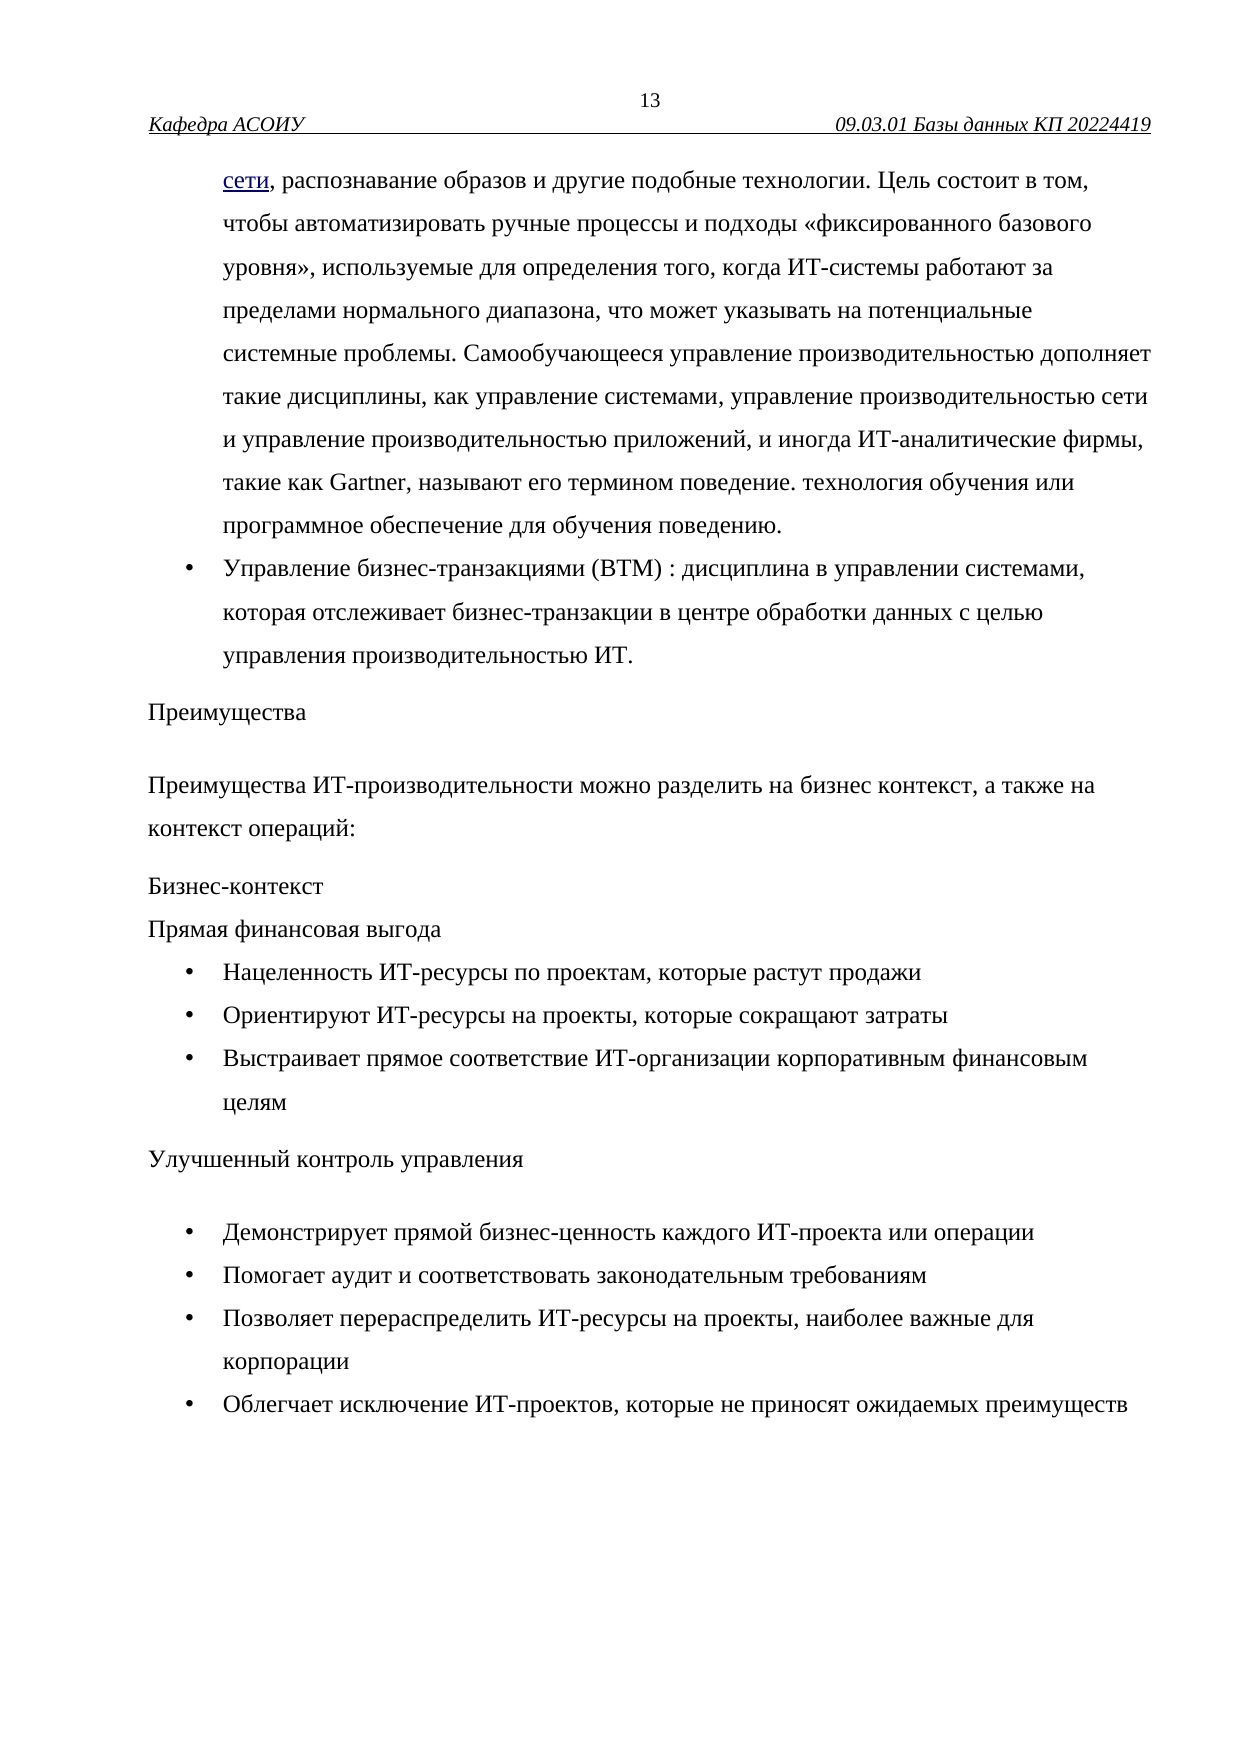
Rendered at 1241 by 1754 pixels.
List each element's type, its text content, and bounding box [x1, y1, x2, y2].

list сети, распознавание образов и другие подобные технологии. Цель состоит в том, чтобы автоматизировать ручные процессы и подходы «фиксированного базового уровня», используемые для определения того, когда ИТ-системы работают за пределами нормального диапазона, что может указывать на потенциальные системные проблемы. Самообучающееся управление производительностью дополняет такие дисциплины, как управление системами, управление производительностью сети и управление производительностью приложений, и иногда ИТ-аналитические фирмы, такие как Gartner, называют его термином поведение. технология обучения или программное обеспечение для обучения поведению. [185, 165, 1152, 539]
subtitle Преимущества [148, 697, 1152, 726]
subtitle Бизнес-контекст [148, 871, 1152, 900]
list Выстраивает прямое соответствие ИТ-организации корпоративным финансовым целям [185, 1043, 1152, 1115]
text Преимущества ИТ-производительности можно разделить на бизнес контекст, а также на контекст операций: [148, 770, 1152, 842]
list Ориентируют ИТ-ресурсы на проекты, которые сокращают затраты [185, 1000, 1152, 1029]
list Управление бизнес-транзакциями (BTM) : дисциплина в управлении системами, которая отслеживает бизнес-транзакции в центре обработки данных с целью управления производительностью ИТ. [185, 553, 1152, 668]
list Помогает аудит и соответствовать законодательным требованиям [185, 1260, 1152, 1289]
list Позволяет перераспределить ИТ-ресурсы на проекты, наиболее важные для корпорации [185, 1303, 1152, 1375]
subtitle Улучшенный контроль управления [148, 1144, 1152, 1173]
list Нацеленность ИТ-ресурсы по проектам, которые растут продажи [185, 957, 1152, 986]
subtitle Прямая финансовая выгода [148, 914, 1152, 943]
list Облегчает исключение ИТ-проектов, которые не приносят ожидаемых преимуществ [185, 1389, 1152, 1418]
list Демонстрирует прямой бизнес-ценность каждого ИТ-проекта или операции [185, 1217, 1152, 1246]
